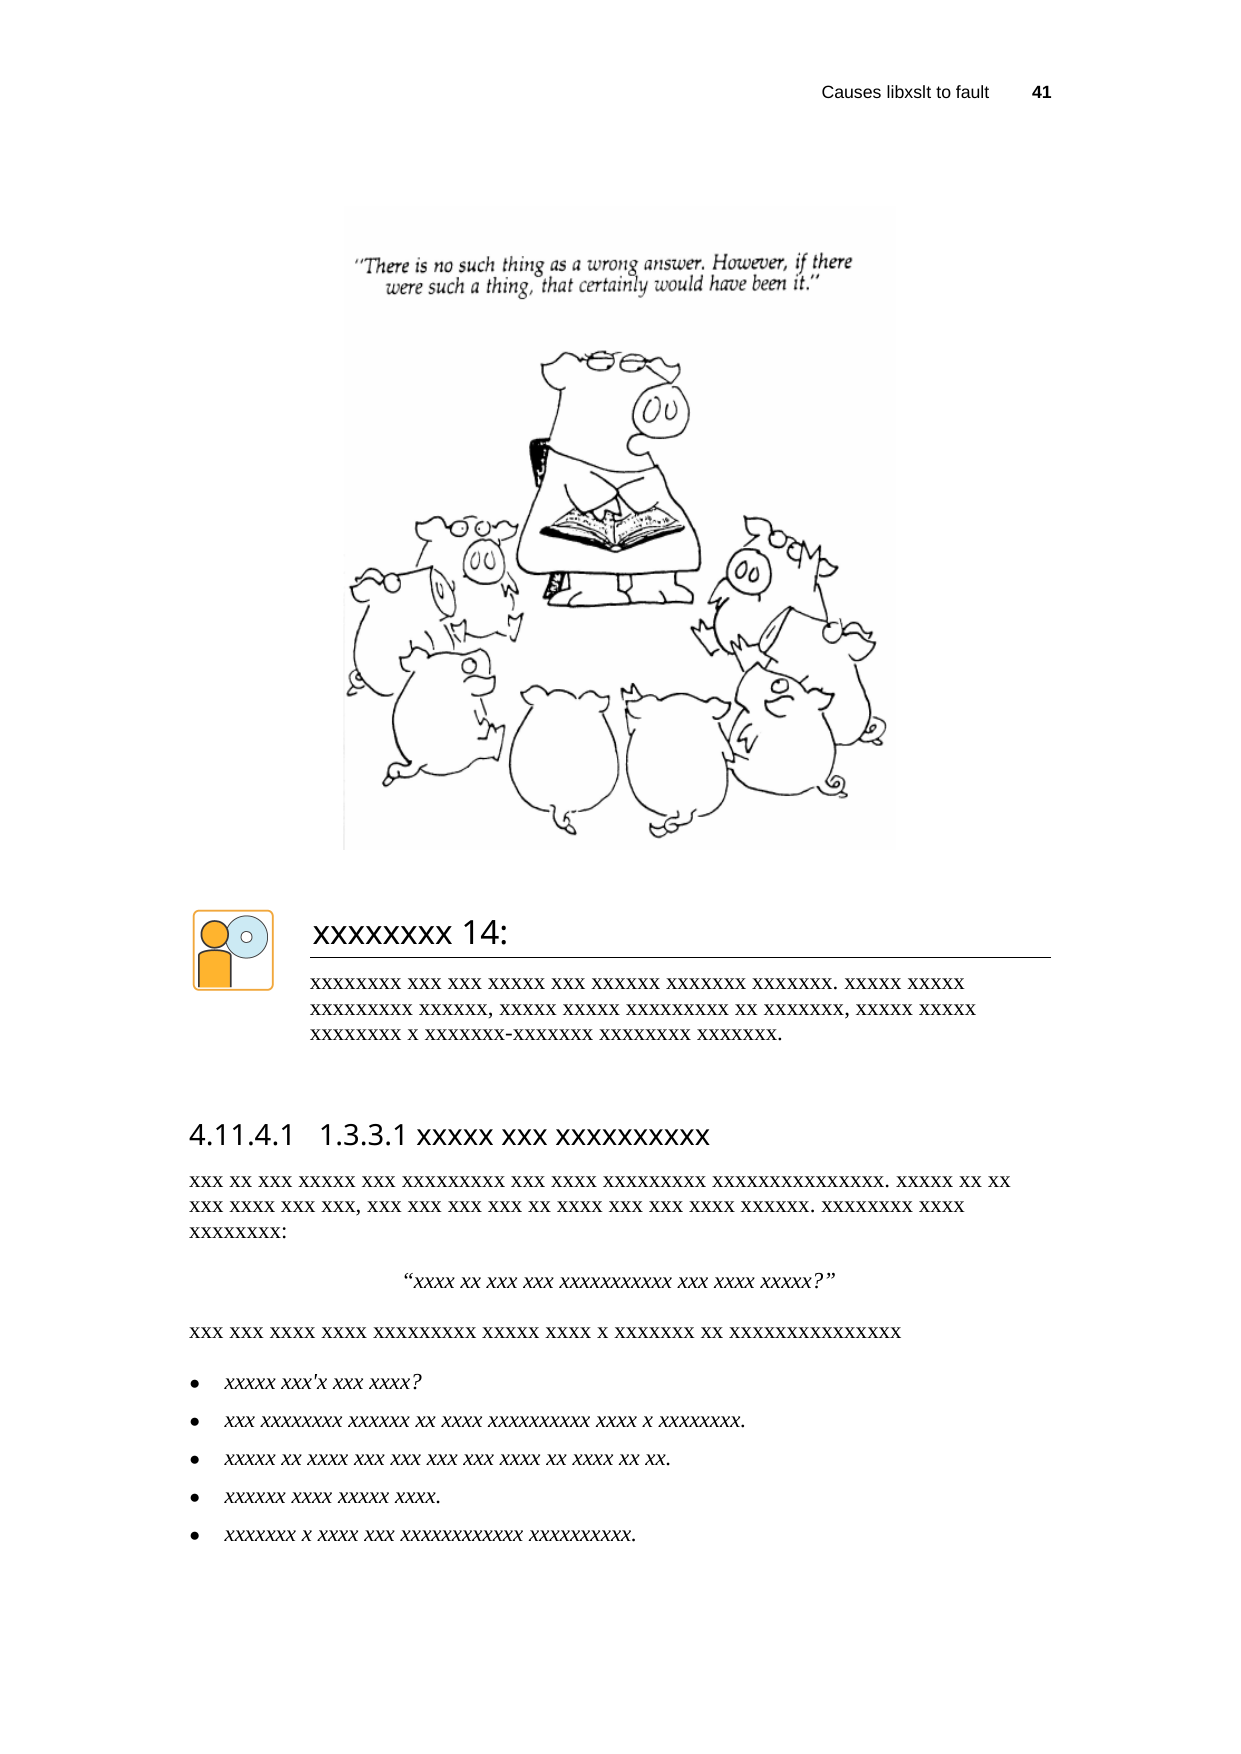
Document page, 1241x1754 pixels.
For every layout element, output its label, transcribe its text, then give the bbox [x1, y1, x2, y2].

list xxxxx xx xxxx xxx xxx xxx xxx xxxx xx xxxx xx xx. [189, 1444, 1051, 1470]
table_cell xxxxxxxx xxx xxx xxxxx xxx xxxxxx xxxxxxx xxxxxxx. xxxxx xxxxx xxxxxxxxx xxxxxx, xxxxx xxxxx xxxxxxxxx xx xxxxxxx, xxxxx xxxxx xxxxxxxx x xxxxxxx-xxxxxxx xxxxxxxx xxxxxxx. [310, 963, 1051, 1051]
table_header [189, 900, 309, 1051]
subtitle 1.3.3.1 xxxxx xxx xxxxxxxxxx [189, 1114, 1051, 1154]
picture [188, 906, 278, 995]
text xxx xxx xxxx xxxx xxxxxxxxx xxxxx xxxx x xxxxxxx xx xxxxxxxxxxxxxxx [189, 1318, 1051, 1344]
text xxx xx xxx xxxxx xxx xxxxxxxxx xxx xxxx xxxxxxxxx xxxxxxxxxxxxxxx. xxxxx xx xx xxx xxxx xxx xxx, xxx xxx xxx xxx xx xxxx xxx xxx xxxx xxxxxx. xxxxxxxx xxxx xxxxxxxx: [189, 1167, 1051, 1243]
list xxx xxxxxxxx xxxxxx xx xxxx xxxxxxxxxx xxxx x xxxxxxxx. [189, 1407, 1051, 1432]
list xxxxx xxx'x xxx xxxx? [189, 1369, 1051, 1394]
table_header [310, 958, 1051, 963]
list xxxxxxx x xxxx xxx xxxxxxxxxxxx xxxxxxxxxx. [189, 1520, 1051, 1546]
text “xxxx xx xxx xxx xxxxxxxxxxx xxx xxxx xxxxx?” [189, 1268, 1051, 1294]
table_header xxxxxxxx 14: [310, 900, 1051, 957]
list xxxxxx xxxx xxxxx xxxx. [189, 1482, 1051, 1508]
